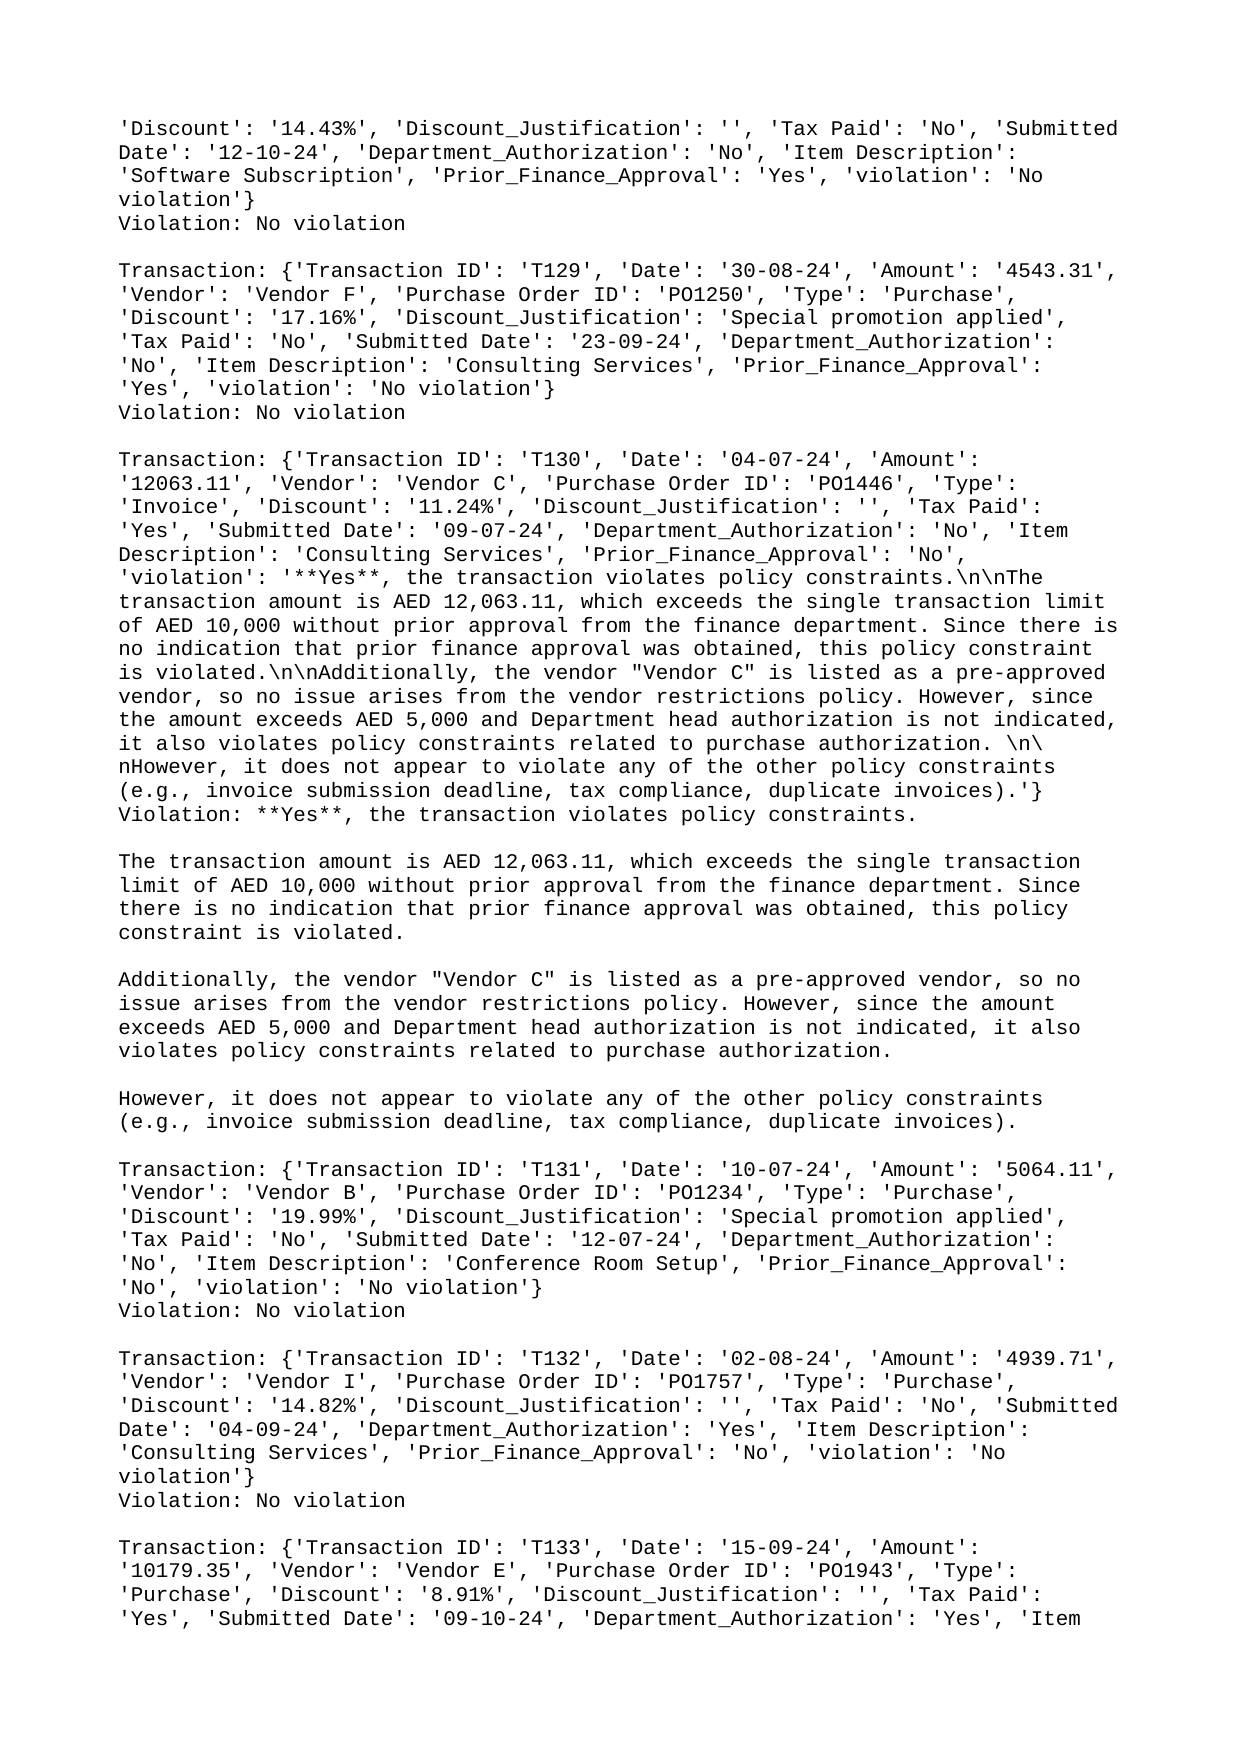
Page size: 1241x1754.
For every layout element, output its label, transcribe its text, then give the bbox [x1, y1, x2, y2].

text Violation: No violation [118, 402, 1122, 426]
text Violation: No violation [118, 1300, 1122, 1324]
text Violation: No violation [118, 213, 1122, 236]
text Violation: No violation [118, 1489, 1122, 1513]
text 'Discount': '14.43%', 'Discount_Justification': '', 'Tax Paid': 'No', 'Submitted Date': '12-10-24', 'Department_Authorization': 'No', 'Item Description': 'Software Subscription', 'Prior_Finance_Approval': 'Yes', 'violation': 'No violation'} [118, 118, 1122, 213]
text However, it does not appear to violate any of the other policy constraints (e.g., invoice submission deadline, tax compliance, duplicate invoices). [118, 1088, 1122, 1135]
text Transaction: {'Transaction ID': 'T133', 'Date': '15-09-24', 'Amount': '10179.35', 'Vendor': 'Vendor E', 'Purchase Order ID': 'PO1943', 'Type': 'Purchase', 'Discount': '8.91%', 'Discount_Justification': '', 'Tax Paid': 'Yes', 'Submitted Date': '09-10-24', 'Department_Authorization': 'Yes', 'Item [118, 1537, 1122, 1631]
text The transaction amount is AED 12,063.11, which exceeds the single transaction limit of AED 10,000 without prior approval from the finance department. Since there is no indication that prior finance approval was obtained, this policy constraint is violated. [118, 851, 1122, 946]
text Transaction: {'Transaction ID': 'T129', 'Date': '30-08-24', 'Amount': '4543.31', 'Vendor': 'Vendor F', 'Purchase Order ID': 'PO1250', 'Type': 'Purchase', 'Discount': '17.16%', 'Discount_Justification': 'Special promotion applied', 'Tax Paid': 'No', 'Submitted Date': '23-09-24', 'Department_Authorization': 'No', 'Item Description': 'Consulting Services', 'Prior_Finance_Approval': 'Yes', 'violation': 'No violation'} [118, 260, 1122, 402]
text Additionally, the vendor "Vendor C" is listed as a pre-approved vendor, so no issue arises from the vendor restrictions policy. However, since the amount exceeds AED 5,000 and Department head authorization is not indicated, it also violates policy constraints related to purchase authorization. [118, 969, 1122, 1064]
text Violation: **Yes**, the transaction violates policy constraints. [118, 804, 1122, 827]
text Transaction: {'Transaction ID': 'T131', 'Date': '10-07-24', 'Amount': '5064.11', 'Vendor': 'Vendor B', 'Purchase Order ID': 'PO1234', 'Type': 'Purchase', 'Discount': '19.99%', 'Discount_Justification': 'Special promotion applied', 'Tax Paid': 'No', 'Submitted Date': '12-07-24', 'Department_Authorization': 'No', 'Item Description': 'Conference Room Setup', 'Prior_Finance_Approval': 'No', 'violation': 'No violation'} [118, 1158, 1122, 1300]
text Transaction: {'Transaction ID': 'T130', 'Date': '04-07-24', 'Amount': '12063.11', 'Vendor': 'Vendor C', 'Purchase Order ID': 'PO1446', 'Type': 'Invoice', 'Discount': '11.24%', 'Discount_Justification': '', 'Tax Paid': 'Yes', 'Submitted Date': '09-07-24', 'Department_Authorization': 'No', 'Item Description': 'Consulting Services', 'Prior_Finance_Approval': 'No', 'violation': '**Yes**, the transaction violates policy constraints.\n\nThe transaction amount is AED 12,063.11, which exceeds the single transaction limit of AED 10,000 without prior approval from the finance department. Since there is no indication that prior finance approval was obtained, this policy constraint is violated.\n\nAdditionally, the vendor "Vendor C" is listed as a pre-approved vendor, so no issue arises from the vendor restrictions policy. However, since the amount exceeds AED 5,000 and Department head authorization is not indicated, it also violates policy constraints related to purchase authorization. \n\nHowever, it does not appear to violate any of the other policy constraints (e.g., invoice submission deadline, tax compliance, duplicate invoices).'} [118, 449, 1122, 804]
text Transaction: {'Transaction ID': 'T132', 'Date': '02-08-24', 'Amount': '4939.71', 'Vendor': 'Vendor I', 'Purchase Order ID': 'PO1757', 'Type': 'Purchase', 'Discount': '14.82%', 'Discount_Justification': '', 'Tax Paid': 'No', 'Submitted Date': '04-09-24', 'Department_Authorization': 'Yes', 'Item Description': 'Consulting Services', 'Prior_Finance_Approval': 'No', 'violation': 'No violation'} [118, 1348, 1122, 1489]
